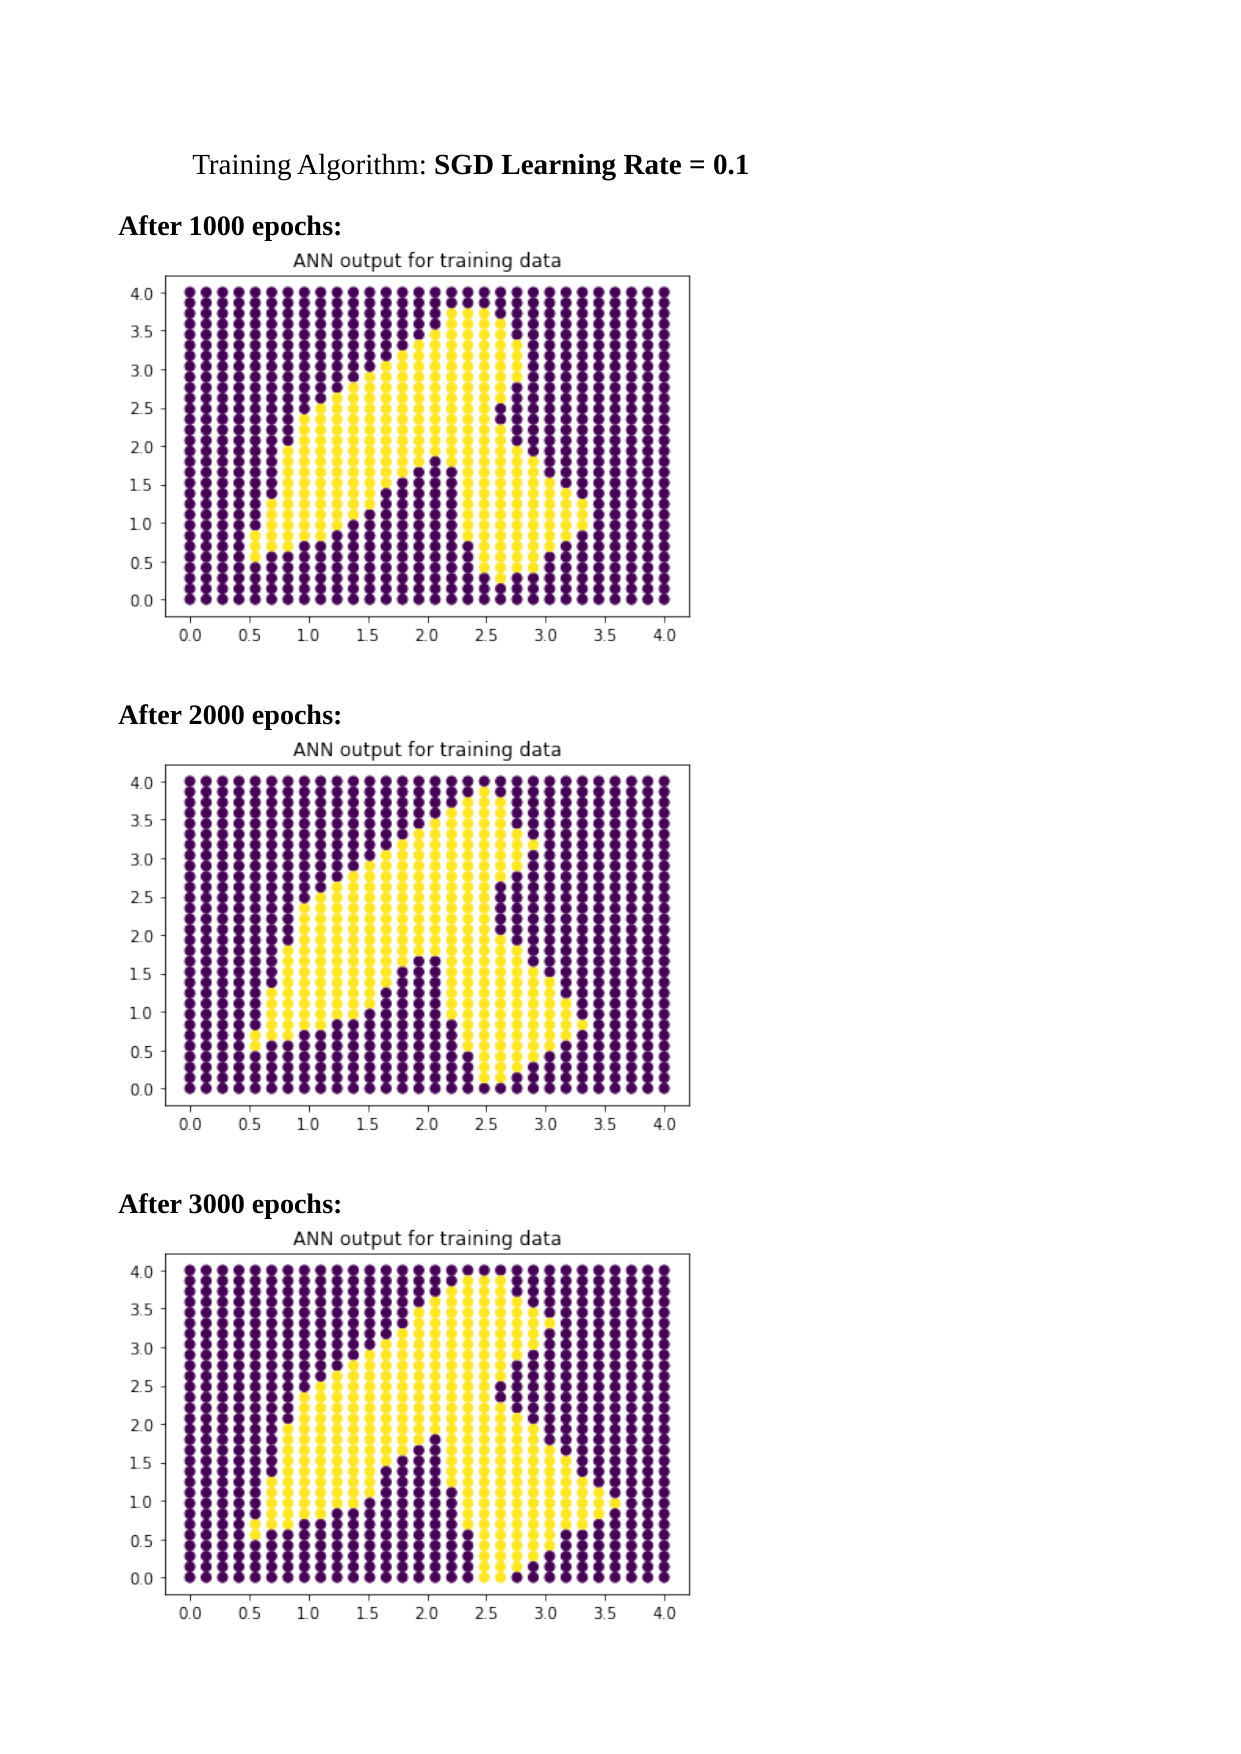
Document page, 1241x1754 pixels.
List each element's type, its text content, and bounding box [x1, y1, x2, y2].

picture [118, 241, 704, 654]
picture [118, 1219, 704, 1632]
text Training Algorithm: SGD Learning Rate = 0.1 [118, 147, 1122, 180]
text After 2000 epochs: [118, 698, 1122, 730]
text After 3000 epochs: [118, 1187, 1122, 1219]
text After 1000 epochs: [118, 209, 1122, 242]
picture [118, 730, 704, 1143]
